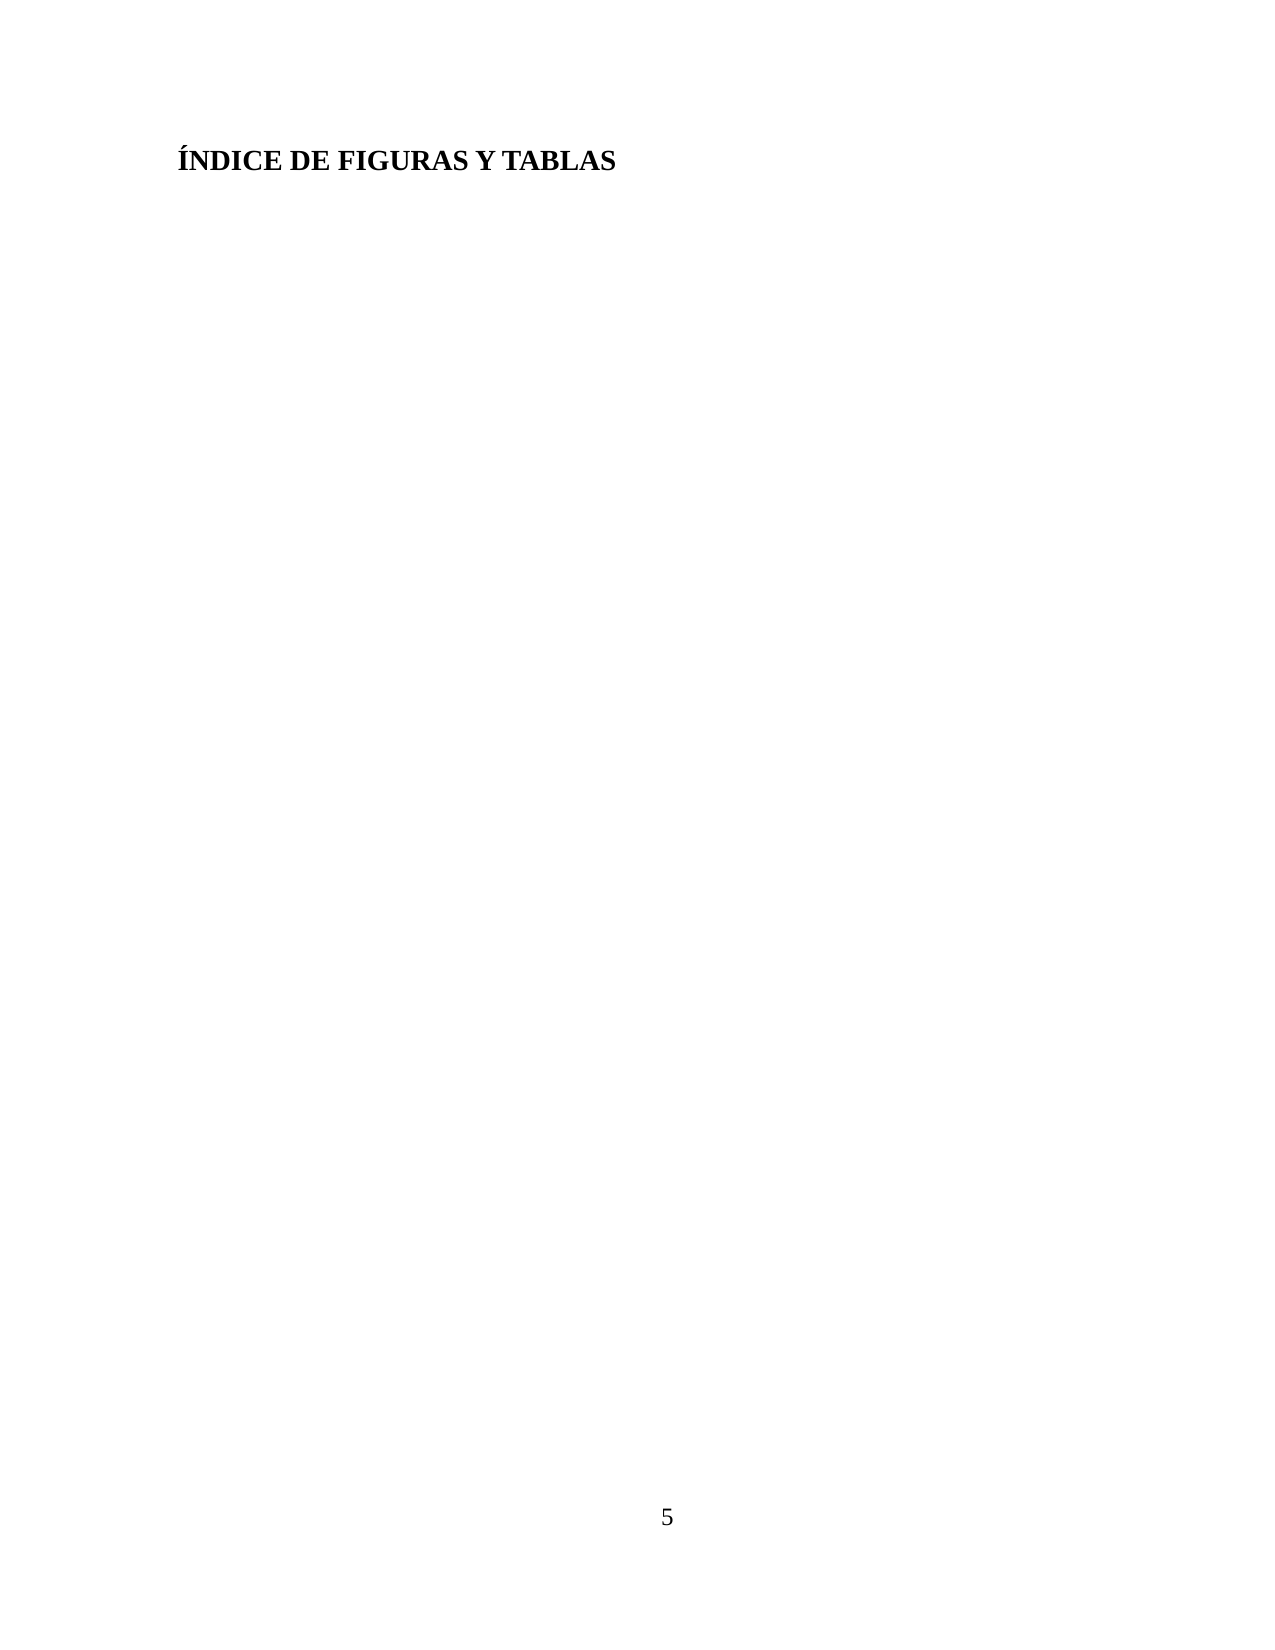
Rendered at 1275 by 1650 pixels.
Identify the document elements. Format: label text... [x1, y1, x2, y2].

subtitle ÍNDICE DE FIGURAS Y TABLAS [177, 143, 1157, 177]
